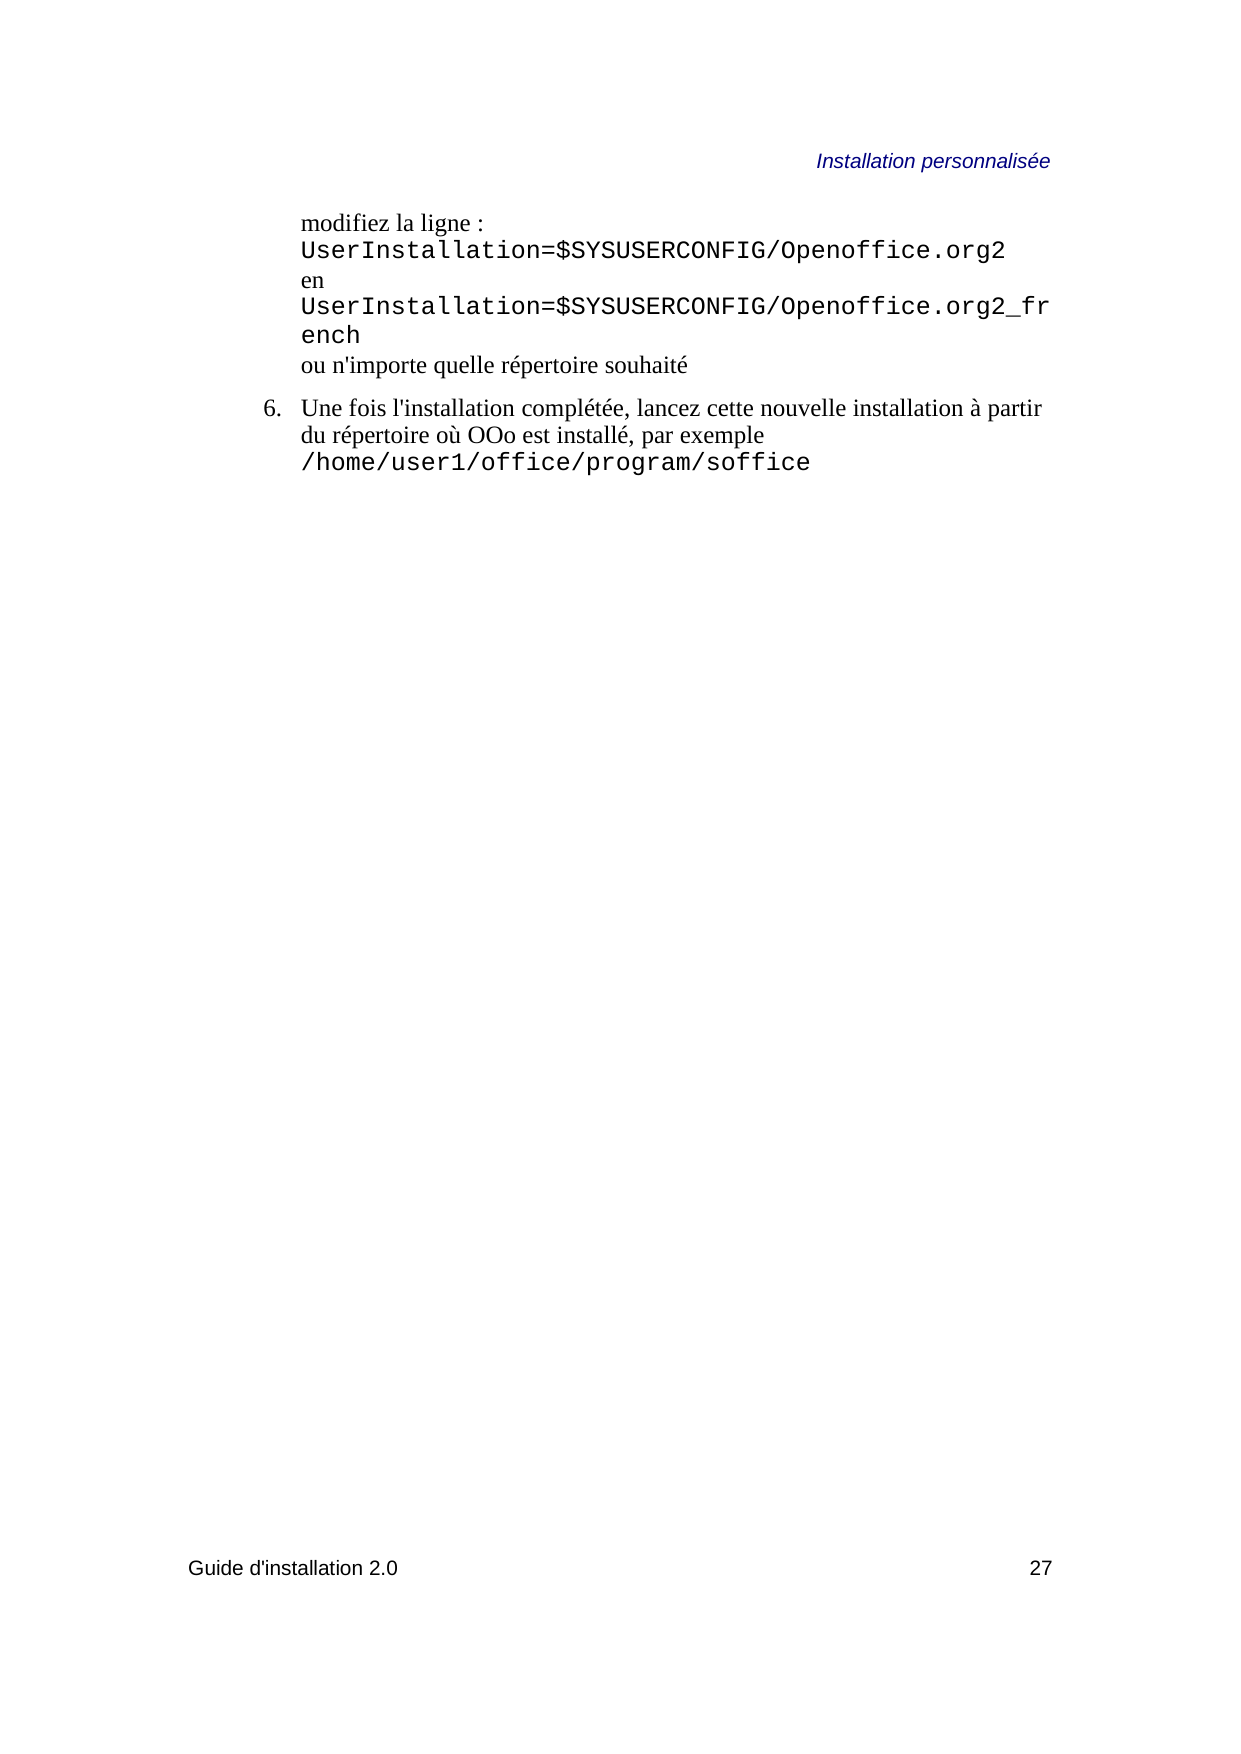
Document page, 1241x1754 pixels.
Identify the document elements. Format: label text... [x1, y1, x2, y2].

list modifiez la ligne : UserInstallation=$SYSUSERCONFIG/Openoffice.org2 en UserInstallation=$SYSUSERCONFIG/Openoffice.org2_french ou n'importe quelle répertoire souhaité [263, 209, 1052, 379]
list Une fois l'installation complétée, lancez cette nouvelle installation à partir du répertoire où OOo est installé, par exemple /home/user1/office/program/soffice [263, 393, 1052, 478]
